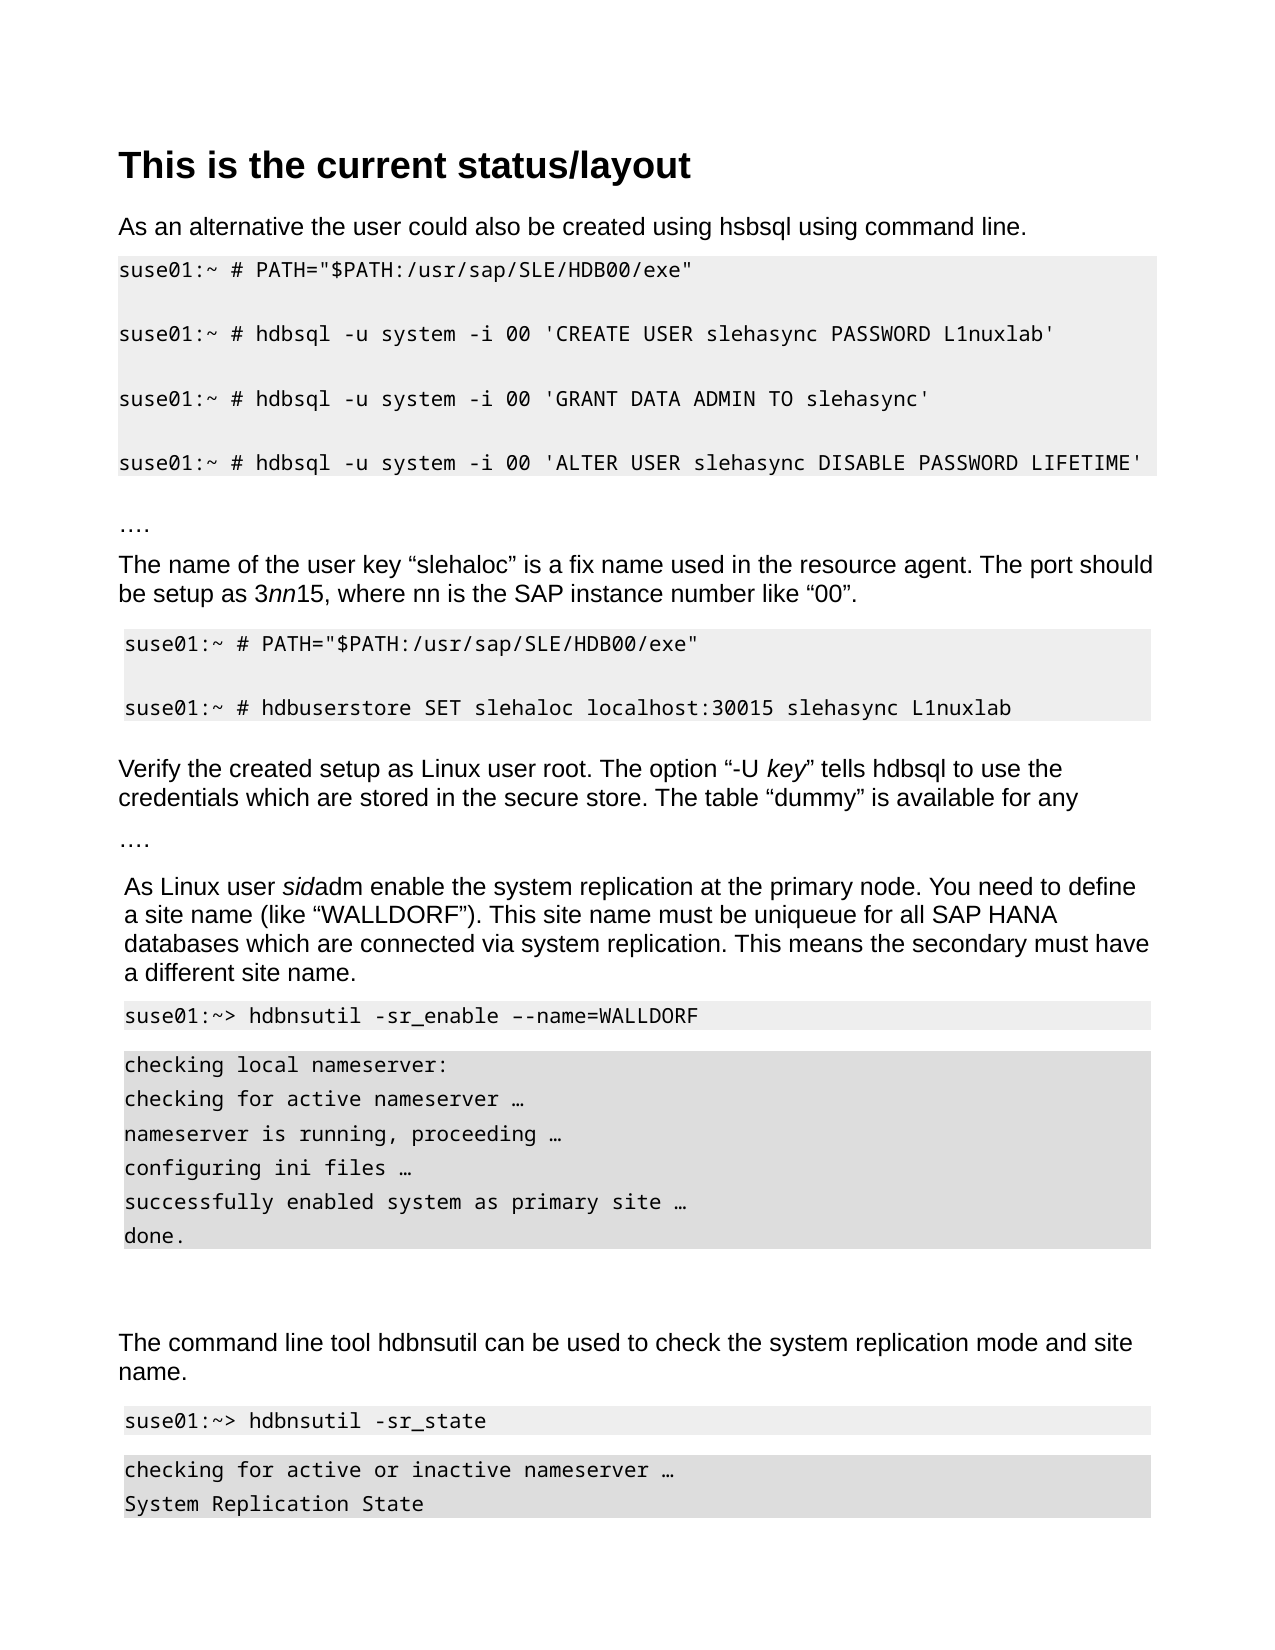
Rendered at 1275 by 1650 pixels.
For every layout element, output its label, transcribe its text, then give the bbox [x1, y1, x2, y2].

table_header suse01:~> hdbnsutil -sr_state checking for active or inactive nameserver … System Replication State [118, 1386, 1157, 1524]
text suse01:~ # PATH="$PATH:/usr/sap/SLE/HDB00/exe" [118, 256, 1157, 284]
table_header As Linux user sidadm enable the system replication at the primary node. You need to define a site name (like “WALLDORF”). This site name must be uniqueue for all SAP HANA databases which are connected via system replication. This means the secondary must have a different site name. suse01:~> hdbnsutil -sr_enable –-name=WALLDORF checking local nameserver: checking for active nameserver … nameserver is running, proceeding … configuring ini files … successfully enabled system as primary site … done. [118, 853, 1157, 1255]
subtitle This is the current status/layout [118, 143, 1157, 187]
text suse01:~ # hdbsql -u system -i 00 'ALTER USER slehasync DISABLE PASSWORD LIFETIME' [118, 448, 1157, 476]
text The name of the user key “slehaloc” is a fix name used in the resource agent. The port should be setup as 3nn15, where nn is the SAP instance number like “00”. [118, 551, 1157, 608]
text As an alternative the user could also be created using hsbsql using command line. [118, 212, 1157, 241]
text …. [118, 824, 1157, 853]
text …. [118, 509, 1157, 538]
table_header suse01:~ # PATH="$PATH:/usr/sap/SLE/HDB00/exe" suse01:~ # hdbuserstore SET slehaloc localhost:30015 slehasync L1nuxlab [118, 608, 1157, 742]
text Verify the created setup as Linux user root. The option “-U key” tells hdbsql to use the credentials which are stored in the secure store. The table “dummy” is available for any [118, 754, 1157, 812]
text suse01:~ # hdbsql -u system -i 00 'CREATE USER slehasync PASSWORD L1nuxlab' [118, 319, 1157, 348]
text The command line tool hdbnsutil can be used to check the system replication mode and site name. [118, 1328, 1157, 1386]
text suse01:~ # hdbsql -u system -i 00 'GRANT DATA ADMIN TO slehasync' [118, 384, 1157, 412]
